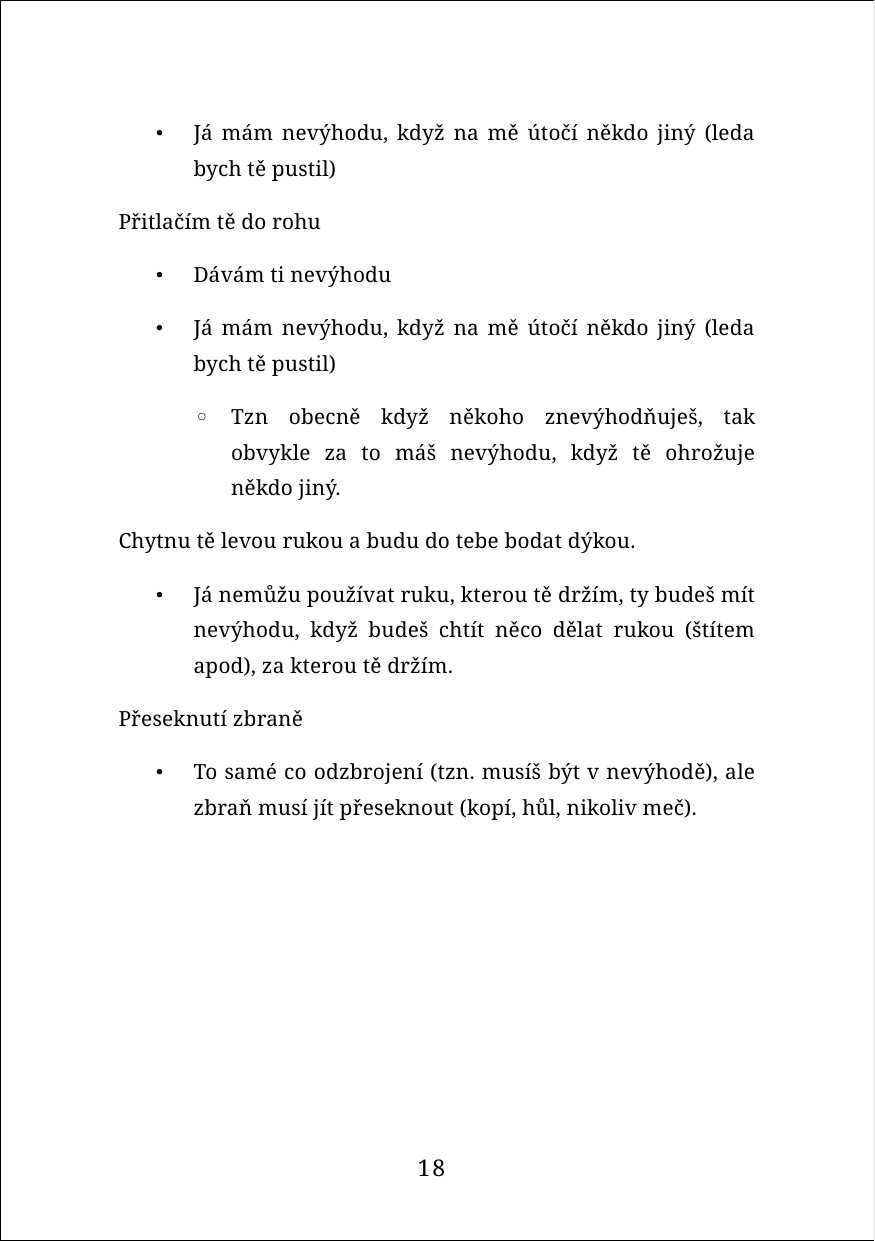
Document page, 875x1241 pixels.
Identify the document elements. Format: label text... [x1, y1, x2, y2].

list Já nemůžu používat ruku, kterou tě držím, ty budeš mít nevýhodu, když budeš chtít něco dělat rukou (štítem apod), za kterou tě držím. [156, 580, 756, 679]
text Přeseknutí zbraně [118, 704, 756, 732]
list To samé co odzbrojení (tzn. musíš být v nevýhodě), ale zbraň musí jít přeseknout (kopí, hůl, nikoliv meč). [156, 757, 756, 821]
list Tzn obecně když někoho znevýhodňuješ, tak obvykle za to máš nevýhodu, když tě ohrožuje někdo jiný. [193, 402, 756, 502]
text Přitlačím tě do rohu [118, 207, 756, 235]
list Já mám nevýhodu, když na mě útočí někdo jiný (leda bych tě pustil) [156, 118, 756, 182]
list Dávám ti nevýhodu [156, 260, 756, 289]
list Já mám nevýhodu, když na mě útočí někdo jiný (leda bych tě pustil) [156, 313, 756, 377]
text Chytnu tě levou rukou a budu do tebe bodat dýkou. [118, 526, 756, 555]
